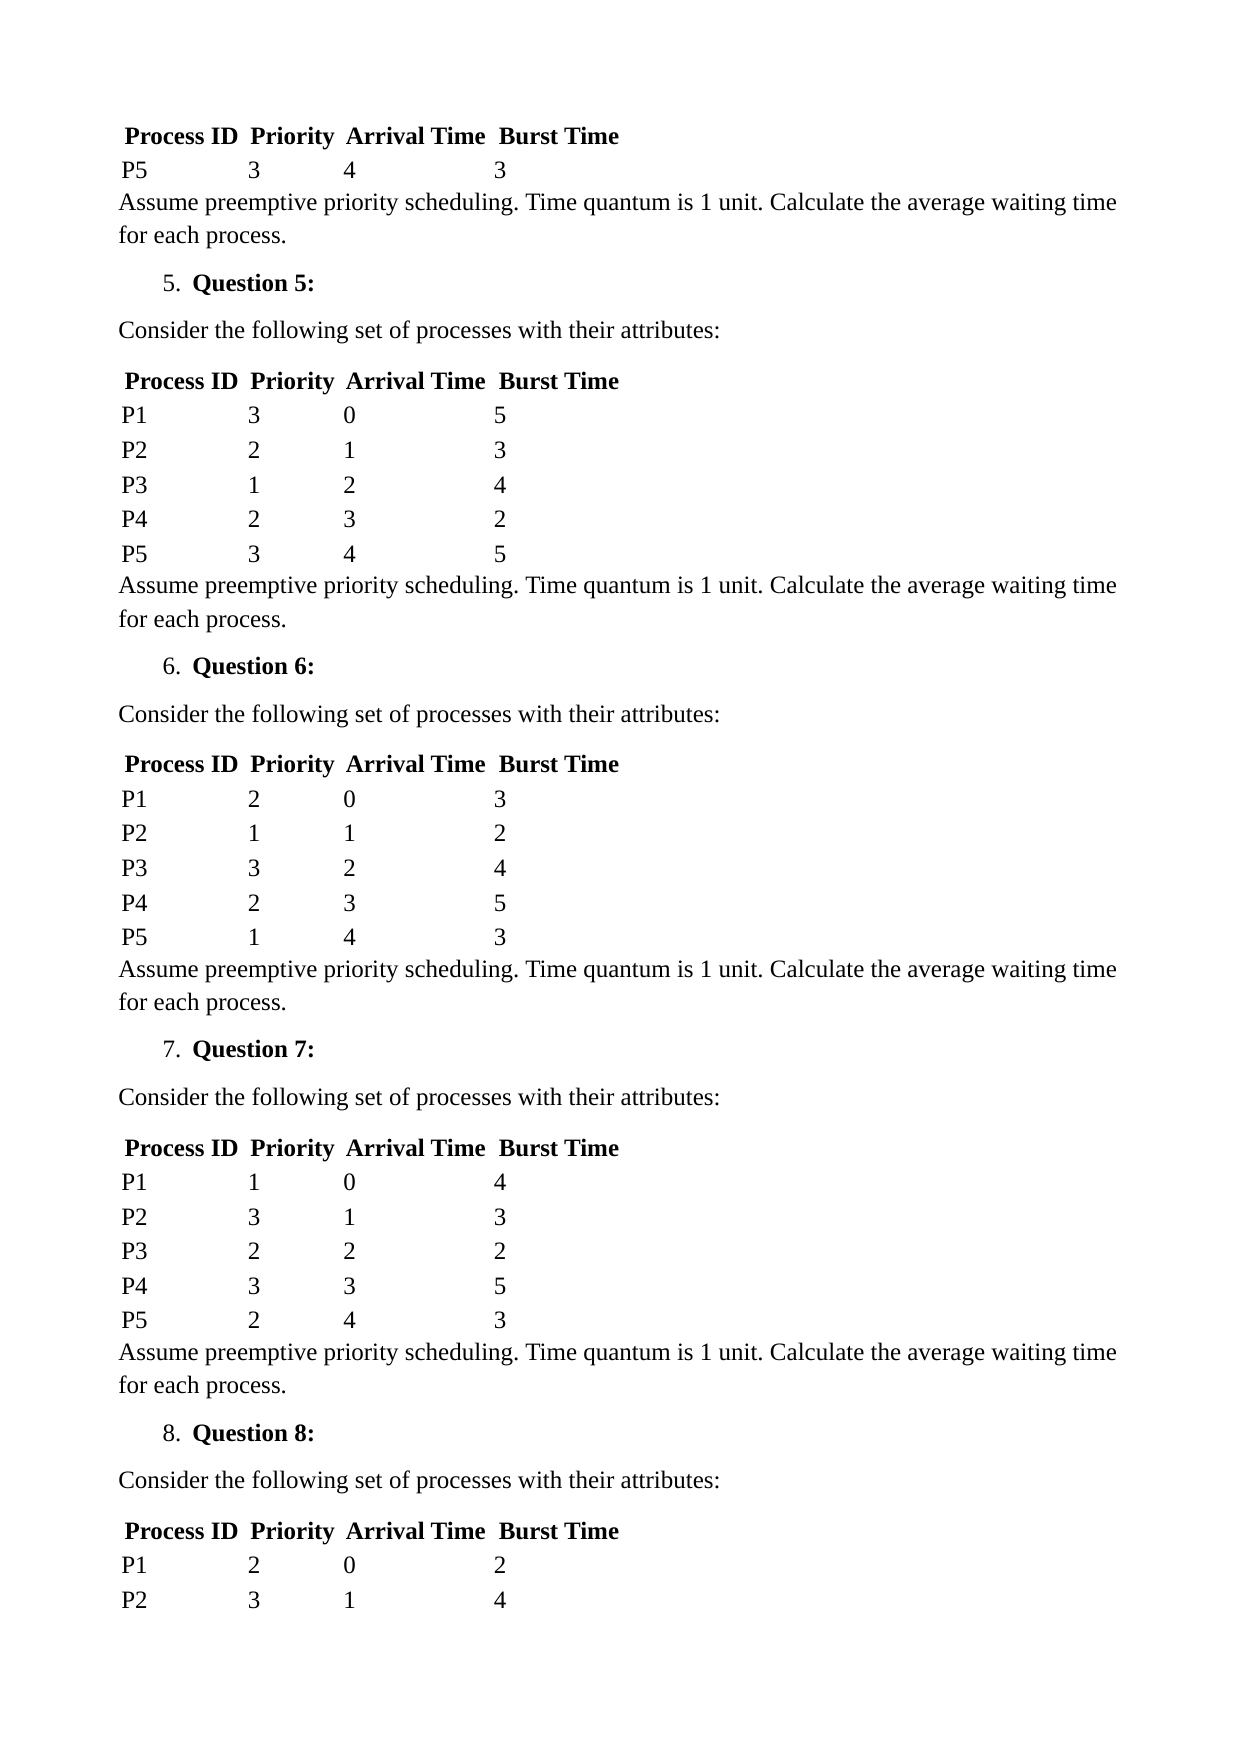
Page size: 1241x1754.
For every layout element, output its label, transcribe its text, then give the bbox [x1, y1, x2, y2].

table_cell P5 [118, 536, 245, 571]
table_cell 2 [340, 850, 491, 885]
table_cell 3 [245, 850, 340, 885]
table_cell 2 [491, 1548, 627, 1582]
table_cell 5 [491, 1268, 627, 1303]
table_cell 1 [340, 432, 491, 467]
table_cell P1 [118, 398, 245, 432]
table_cell 3 [340, 1268, 491, 1303]
list Question 7: [162, 1034, 1122, 1063]
table_cell 3 [340, 885, 491, 919]
table_cell 1 [340, 816, 491, 850]
table_cell 3 [245, 153, 340, 187]
table_cell P3 [118, 1234, 245, 1268]
table_header Process ID [118, 746, 245, 781]
table_cell P3 [118, 850, 245, 885]
table_header Burst Time [491, 118, 627, 153]
table_header Process ID [118, 1130, 245, 1164]
table_cell P2 [118, 432, 245, 467]
table_cell 0 [340, 1164, 491, 1199]
table_cell 4 [491, 850, 627, 885]
table_cell P4 [118, 1268, 245, 1303]
table_cell 1 [340, 1199, 491, 1233]
table_header Process ID [118, 363, 245, 398]
table_cell 2 [245, 501, 340, 536]
table_cell 5 [491, 398, 627, 432]
table_cell 1 [340, 1582, 491, 1617]
table_header Arrival Time [340, 1130, 491, 1164]
table_cell 3 [245, 1268, 340, 1303]
table_cell 4 [491, 1164, 627, 1199]
table_cell P2 [118, 1582, 245, 1617]
text Assume preemptive priority scheduling. Time quantum is 1 unit. Calculate the average waiting time for each process. [118, 954, 1122, 1016]
table_cell 3 [491, 919, 627, 954]
table_cell 0 [340, 1548, 491, 1582]
table_cell 2 [245, 1303, 340, 1337]
table_cell P1 [118, 781, 245, 816]
list Question 8: [162, 1418, 1122, 1447]
table_header Arrival Time [340, 118, 491, 153]
list Question 6: [162, 651, 1122, 680]
table_cell 3 [245, 398, 340, 432]
table_cell P1 [118, 1548, 245, 1582]
table_cell 1 [245, 1164, 340, 1199]
table_cell P5 [118, 919, 245, 954]
table_header Priority [245, 1130, 340, 1164]
table_cell 1 [245, 919, 340, 954]
table_cell 4 [340, 536, 491, 571]
table_cell 4 [340, 153, 491, 187]
table_cell 4 [340, 919, 491, 954]
table_cell 2 [245, 1234, 340, 1268]
table_cell 3 [491, 781, 627, 816]
table_header Priority [245, 746, 340, 781]
table_cell 3 [245, 536, 340, 571]
text Assume preemptive priority scheduling. Time quantum is 1 unit. Calculate the average waiting time for each process. [118, 1337, 1122, 1399]
table_cell 0 [340, 398, 491, 432]
table_header Priority [245, 118, 340, 153]
text Consider the following set of processes with their attributes: [118, 1466, 1122, 1494]
table_header Burst Time [491, 746, 627, 781]
text Assume preemptive priority scheduling. Time quantum is 1 unit. Calculate the average waiting time for each process. [118, 571, 1122, 632]
list Question 5: [162, 268, 1122, 297]
table_cell P5 [118, 1303, 245, 1337]
table_cell 2 [245, 885, 340, 919]
table_cell 3 [491, 153, 627, 187]
table_cell P4 [118, 885, 245, 919]
table_cell 5 [491, 885, 627, 919]
table_cell 5 [491, 536, 627, 571]
table_header Process ID [118, 118, 245, 153]
table_header Arrival Time [340, 1513, 491, 1548]
table_cell P2 [118, 816, 245, 850]
table_header Burst Time [491, 1130, 627, 1164]
table_cell P2 [118, 1199, 245, 1233]
text Assume preemptive priority scheduling. Time quantum is 1 unit. Calculate the average waiting time for each process. [118, 187, 1122, 249]
table_cell 1 [245, 816, 340, 850]
table_cell 4 [491, 1582, 627, 1617]
table_cell 2 [245, 432, 340, 467]
table_cell 2 [340, 1234, 491, 1268]
table_header Process ID [118, 1513, 245, 1548]
table_cell 3 [491, 1303, 627, 1337]
table_cell 3 [245, 1199, 340, 1233]
table_header Burst Time [491, 1513, 627, 1548]
table_cell 2 [245, 781, 340, 816]
table_header Arrival Time [340, 746, 491, 781]
table_cell 4 [340, 1303, 491, 1337]
table_cell 2 [340, 467, 491, 501]
table_cell 3 [491, 432, 627, 467]
table_cell P4 [118, 501, 245, 536]
table_header Arrival Time [340, 363, 491, 398]
table_header Priority [245, 1513, 340, 1548]
table_cell 2 [491, 816, 627, 850]
table_cell 3 [245, 1582, 340, 1617]
table_cell P1 [118, 1164, 245, 1199]
table_cell 3 [491, 1199, 627, 1233]
text Consider the following set of processes with their attributes: [118, 699, 1122, 728]
table_cell P3 [118, 467, 245, 501]
text Consider the following set of processes with their attributes: [118, 1082, 1122, 1111]
table_cell P5 [118, 153, 245, 187]
table_cell 0 [340, 781, 491, 816]
table_cell 2 [245, 1548, 340, 1582]
table_cell 2 [491, 501, 627, 536]
table_header Priority [245, 363, 340, 398]
text Consider the following set of processes with their attributes: [118, 316, 1122, 344]
table_cell 3 [340, 501, 491, 536]
table_cell 4 [491, 467, 627, 501]
table_cell 2 [491, 1234, 627, 1268]
table_cell 1 [245, 467, 340, 501]
table_header Burst Time [491, 363, 627, 398]
